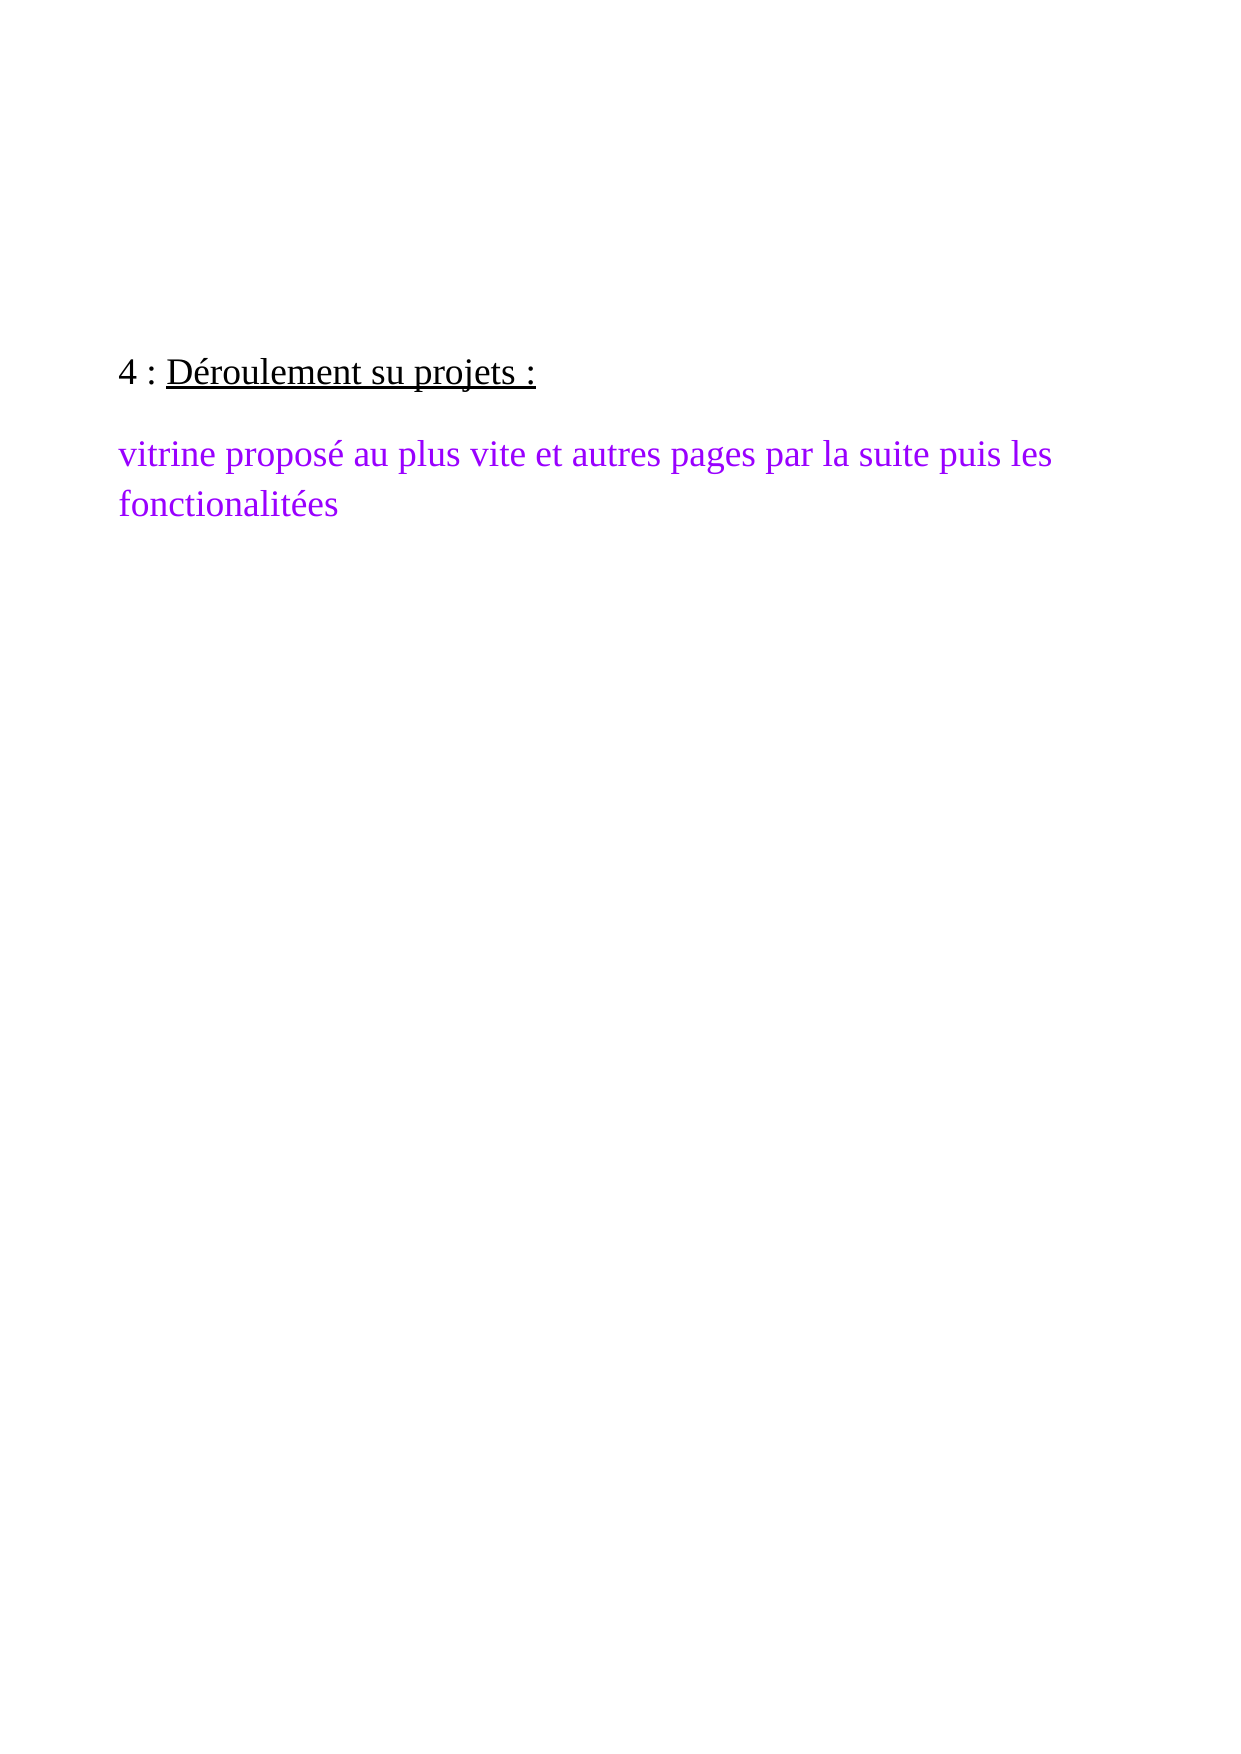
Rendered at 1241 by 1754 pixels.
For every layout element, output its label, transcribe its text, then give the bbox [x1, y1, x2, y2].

text 4 : Déroulement su projets : [118, 349, 1122, 392]
text vitrine proposé au plus vite et autres pages par la suite puis les fonctionalitées [118, 432, 1122, 524]
